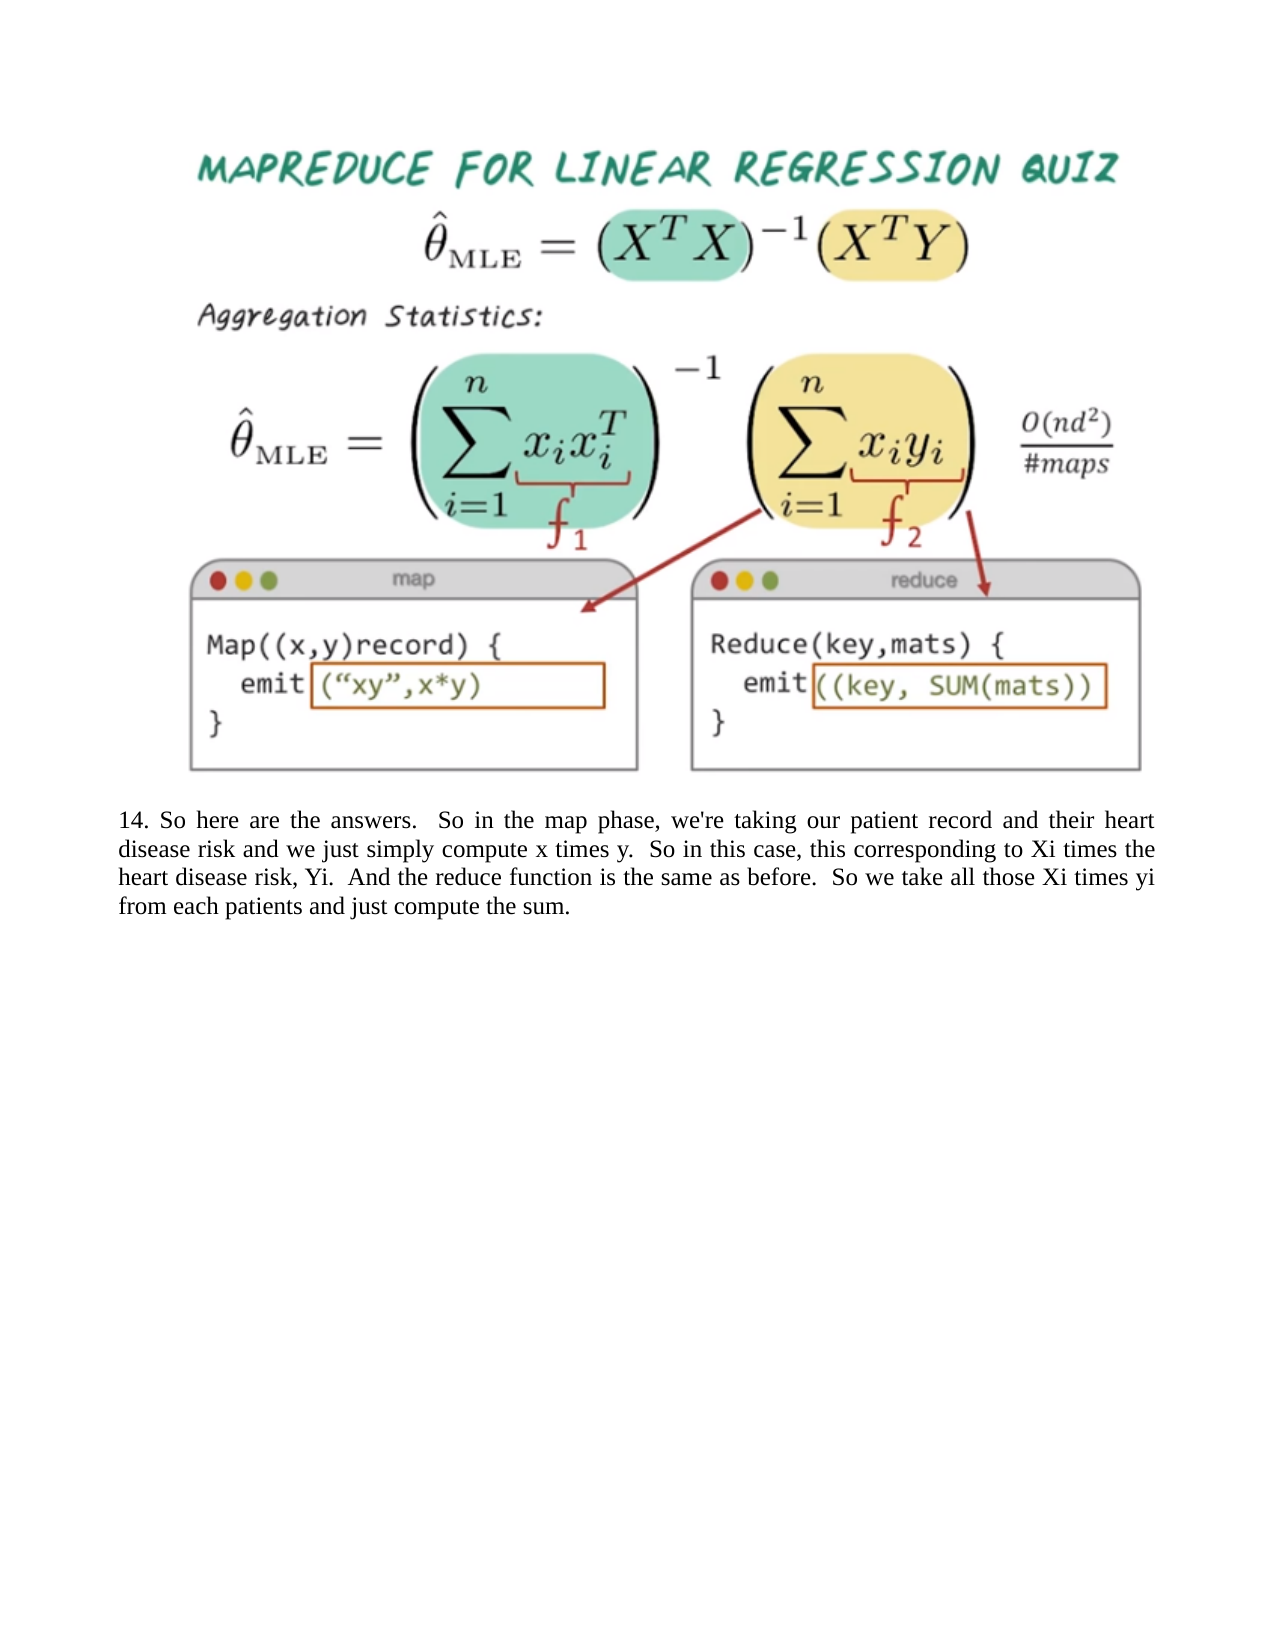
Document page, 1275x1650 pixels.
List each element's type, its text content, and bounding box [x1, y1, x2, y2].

text 14. So here are the answers. So in the map phase, we're taking our patient record and their heart disease risk and we just simply compute x times y. So in this case, this corresponding to Xi times the heart disease risk, Yi. And the reduce function is the same as before. So we take all those Xi times yi from each patients and just compute the sum. [118, 805, 1157, 920]
picture [118, 146, 1157, 777]
